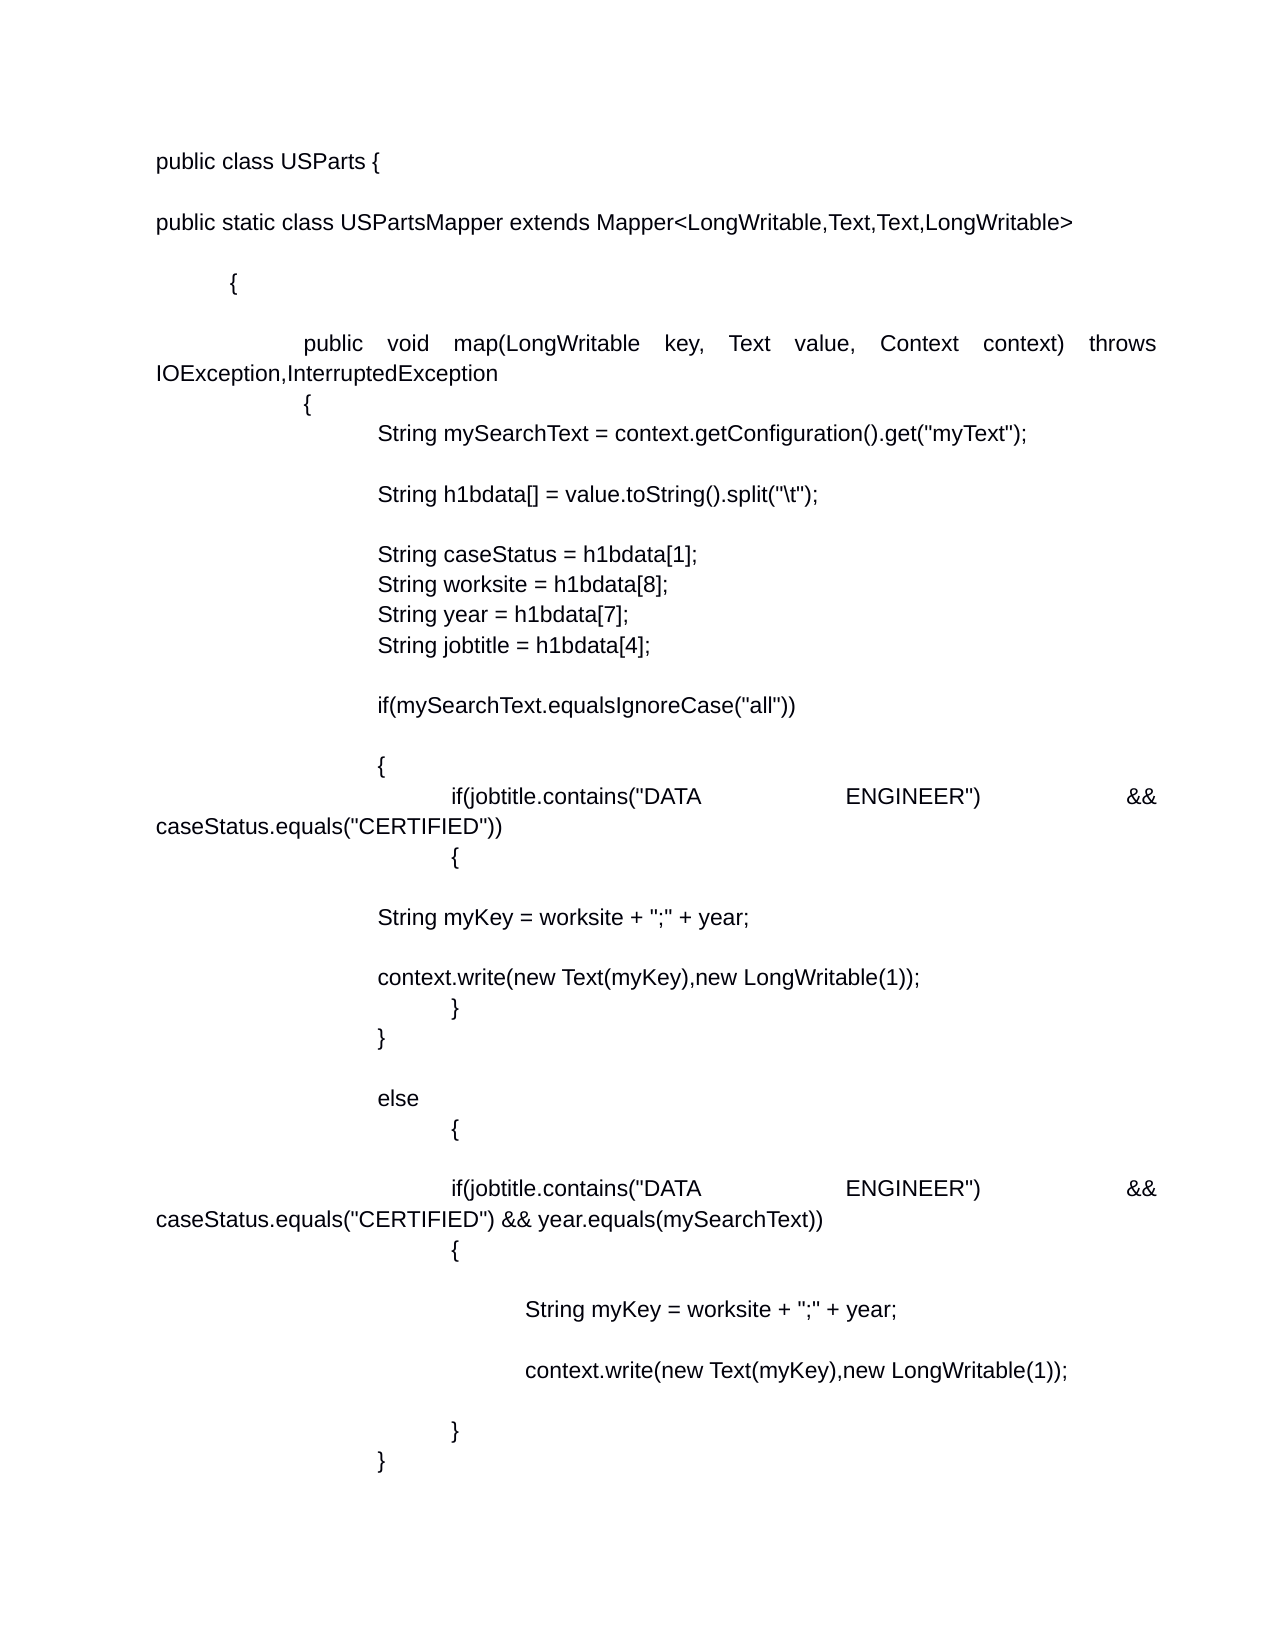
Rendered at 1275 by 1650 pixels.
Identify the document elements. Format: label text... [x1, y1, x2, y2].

text String h1bdata[] = value.toString().split("\t"); [156, 481, 1157, 507]
text String jobtitle = h1bdata[4]; [156, 632, 1157, 658]
text String myKey = worksite + ";" + year; [156, 903, 1157, 930]
text } [156, 1024, 1157, 1051]
text context.write(new Text(myKey),new LongWritable(1)); [156, 964, 1157, 990]
text { [156, 1115, 1157, 1141]
text public class USParts { [156, 148, 1157, 175]
text { [156, 1236, 1157, 1262]
text String mySearchText = context.getConfiguration().get("myText"); [156, 420, 1157, 447]
text context.write(new Text(myKey),new LongWritable(1)); [156, 1357, 1157, 1383]
text if(mySearchText.equalsIgnoreCase("all")) [156, 692, 1157, 718]
text String myKey = worksite + ";" + year; [156, 1296, 1157, 1323]
text public void map(LongWritable key, Text value, Context context) throws IOException,InterruptedException [156, 329, 1157, 386]
text } [156, 1447, 1157, 1474]
text if(jobtitle.contains("DATA ENGINEER") && caseStatus.equals("CERTIFIED") && year.equals(mySearchText)) [156, 1175, 1157, 1232]
text } [156, 1417, 1157, 1443]
text String caseStatus = h1bdata[1]; [156, 541, 1157, 567]
text else [156, 1085, 1157, 1111]
text } [156, 994, 1157, 1021]
text { [156, 390, 1157, 416]
text String year = h1bdata[7]; [156, 601, 1157, 628]
text String worksite = h1bdata[8]; [156, 571, 1157, 598]
text if(jobtitle.contains("DATA ENGINEER") && caseStatus.equals("CERTIFIED")) [156, 783, 1157, 839]
text { [156, 752, 1157, 779]
text { [156, 843, 1157, 869]
text { [156, 269, 1157, 296]
text public static class USPartsMapper extends Mapper<LongWritable,Text,Text,LongWritable> [156, 209, 1157, 235]
